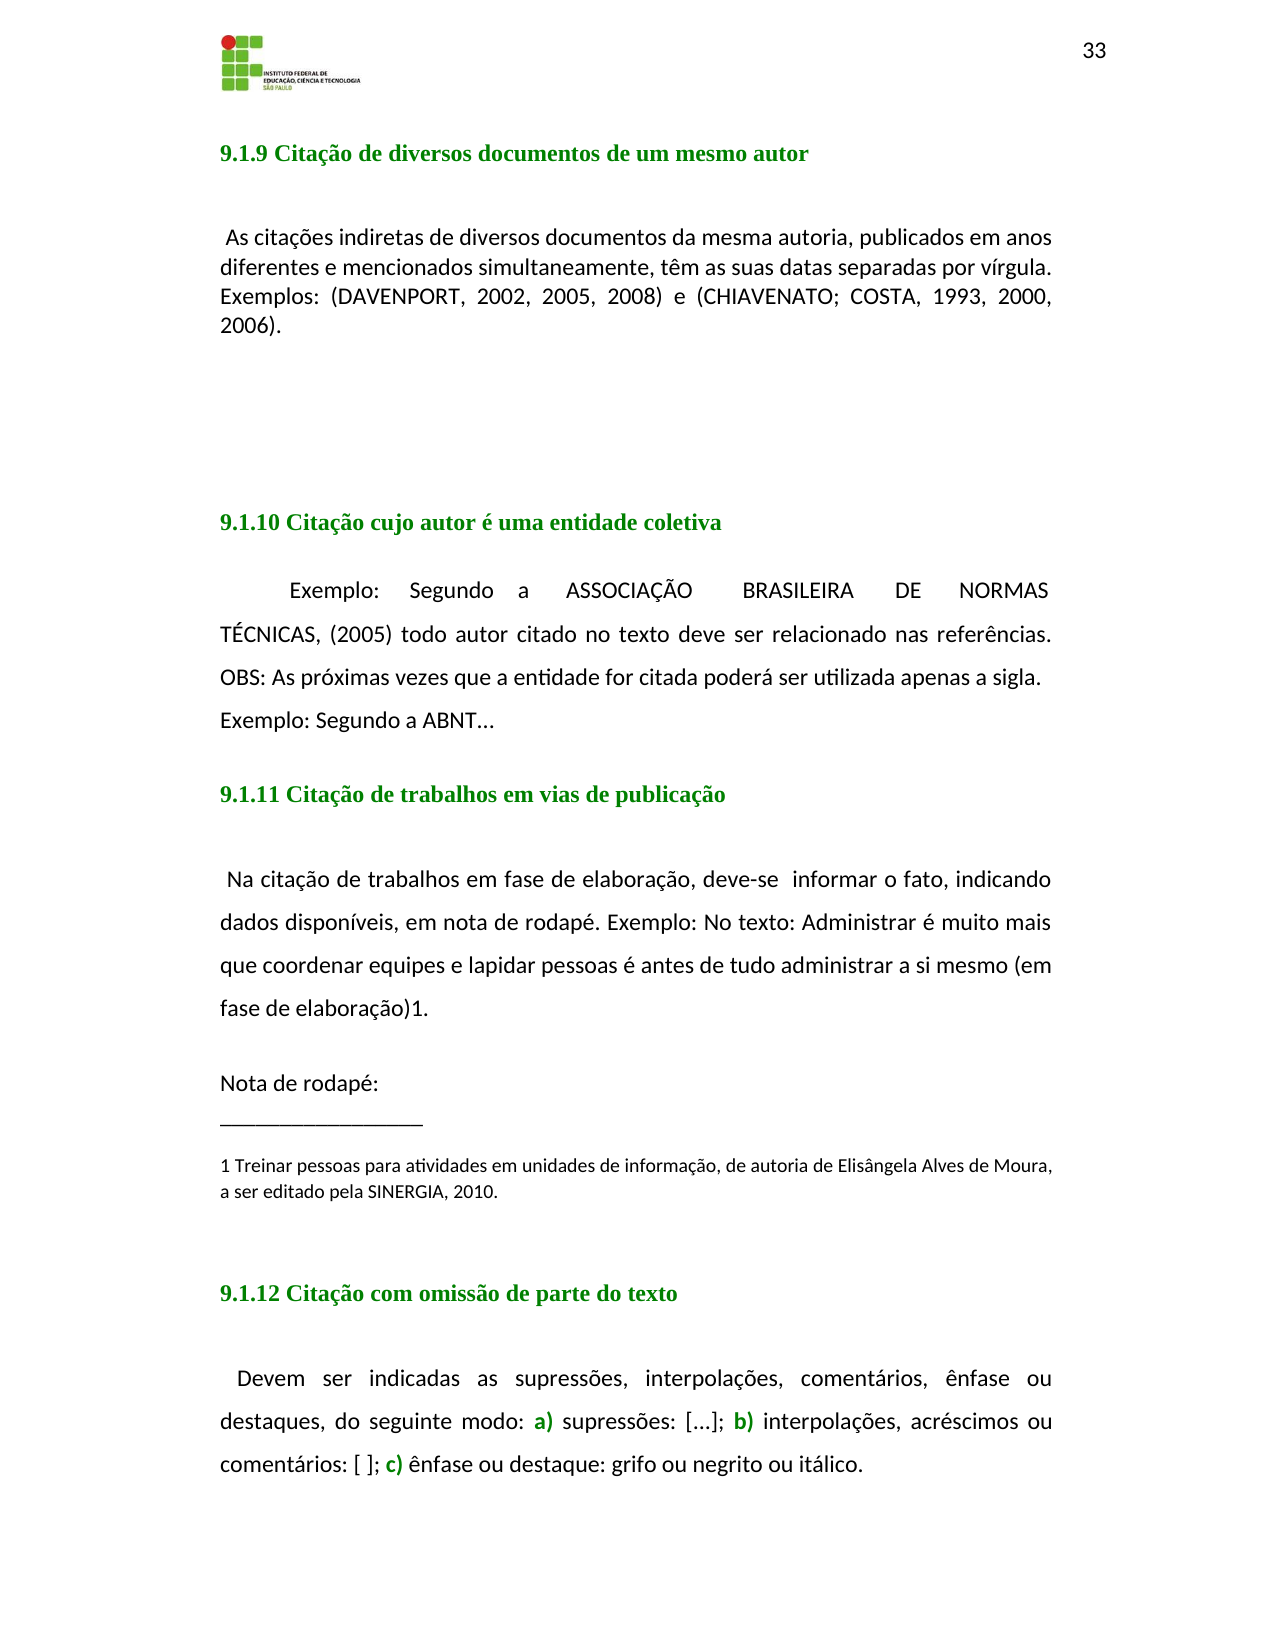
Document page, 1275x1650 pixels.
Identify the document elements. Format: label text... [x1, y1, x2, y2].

picture [220, 35, 362, 92]
subtitle 9.1.11 Citação de trabalhos em vias de publicação [220, 779, 1054, 807]
text Exemplo: Segundo a ABNT... [220, 705, 1053, 735]
text Exemplo: Segundo a ASSOCIAÇÃO BRASILEIRA DE NORMAS [219, 576, 1054, 605]
subtitle 9.1.12 Citação com omissão de parte do texto [220, 1278, 1054, 1306]
text _________________ [220, 1100, 1053, 1129]
text 1 Treinar pessoas para atividades em unidades de informação, de autoria de Elisângela Alves de Moura, a ser editado pela SINERGIA, 2010. [220, 1153, 1054, 1203]
text Devem ser indicadas as supressões, interpolações, comentários, ênfase ou destaques, do seguinte modo: a) supressões: [...]; b) interpolações, acréscimos ou comentários: [ ]; c) ênfase ou destaque: grifo ou negrito ou itálico. [220, 1363, 1053, 1478]
subtitle 9.1.9 Citação de diversos documentos de um mesmo autor [220, 138, 1054, 166]
text As citações indiretas de diversos documentos da mesma autoria, publicados em anos diferentes e mencionados simultaneamente, têm as suas datas separadas por vírgula. Exemplos: (DAVENPORT, 2002, 2005, 2008) e (CHIAVENATO; COSTA, 1993, 2000, 2006). [220, 222, 1053, 339]
text Nota de rodapé: [220, 1068, 1053, 1097]
text Na citação de trabalhos em fase de elaboração, deve-se informar o fato, indicando dados disponíveis, em nota de rodapé. Exemplo: No texto: Administrar é muito mais que coordenar equipes e lapidar pessoas é antes de tudo administrar a si mesmo (em fase de elaboração)1. [220, 864, 1053, 1022]
text TÉCNICAS, (2005) todo autor citado no texto deve ser relacionado nas referências. OBS: As próximas vezes que a entidade for citada poderá ser utilizada apenas a sigla. [220, 619, 1053, 691]
subtitle 9.1.10 Citação cujo autor é uma entidade coletiva [220, 508, 1054, 535]
